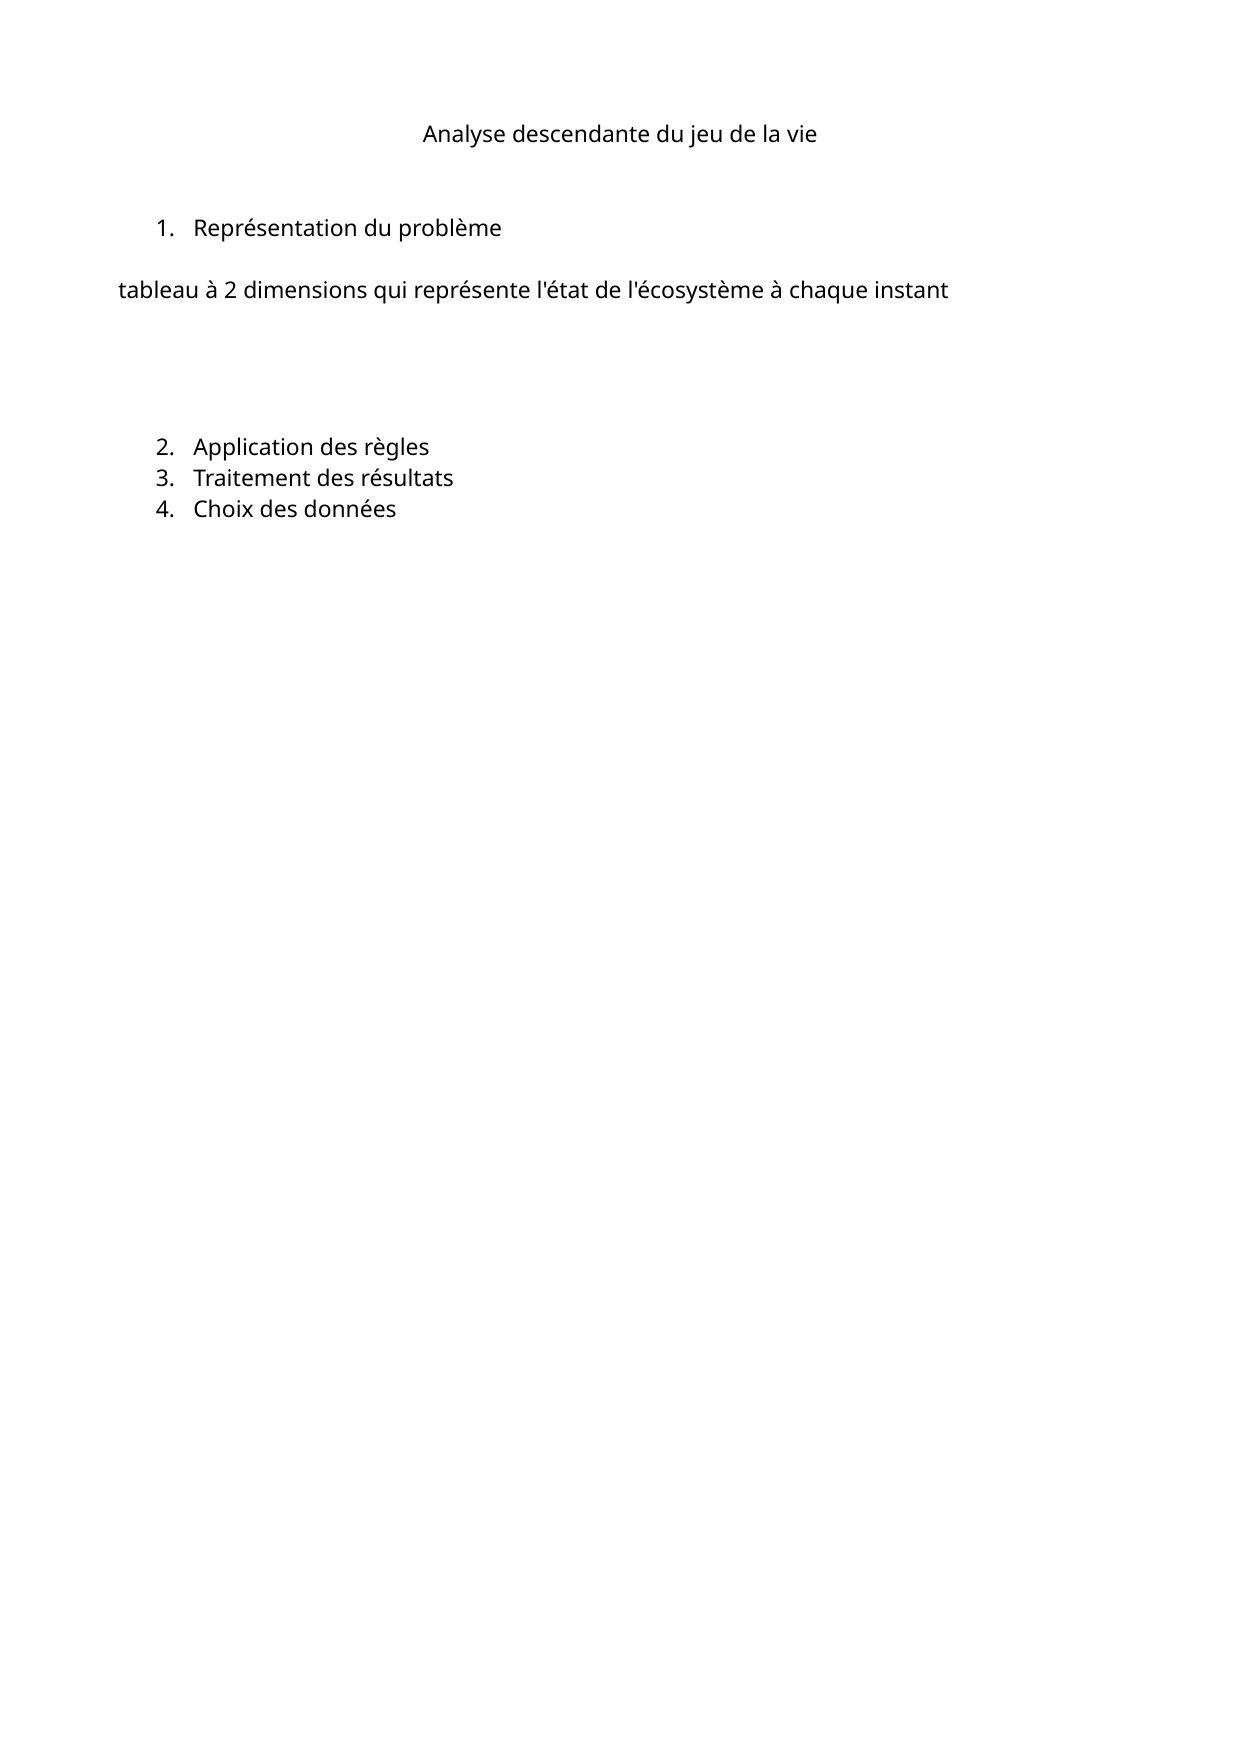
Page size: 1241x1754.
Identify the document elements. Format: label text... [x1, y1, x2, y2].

list Application des règles [156, 431, 1122, 462]
list Choix des données [156, 493, 1122, 524]
text tableau à 2 dimensions qui représente l'état de l'écosystème à chaque instant [118, 274, 1122, 306]
text Analyse descendante du jeu de la vie [118, 118, 1122, 149]
list Représentation du problème [156, 212, 1122, 243]
list Traitement des résultats [156, 462, 1122, 493]
